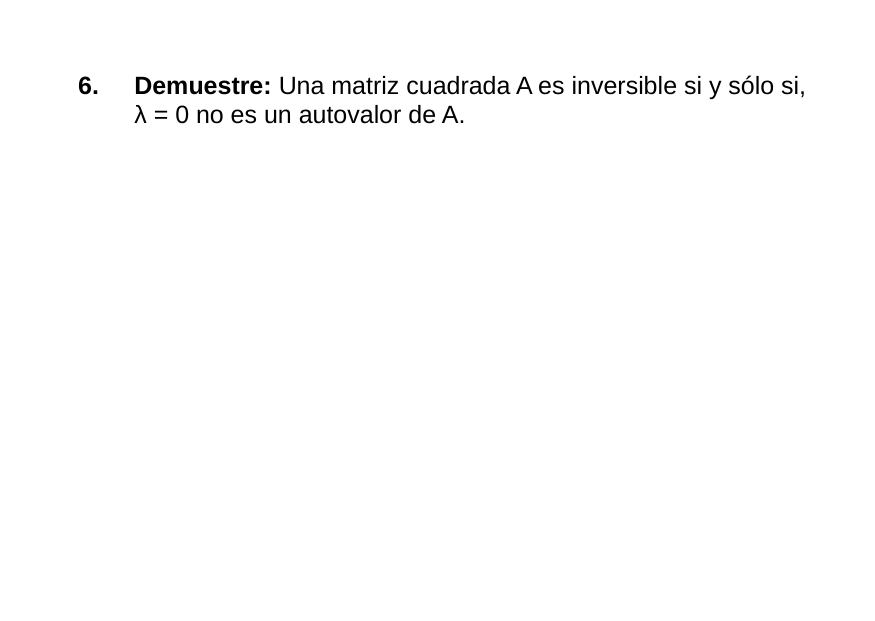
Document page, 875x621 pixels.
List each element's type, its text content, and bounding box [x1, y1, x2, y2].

list Demuestre: Una matriz cuadrada A es inversible si y sólo si, λ = 0 no es un autovalor de A. [78, 71, 815, 128]
